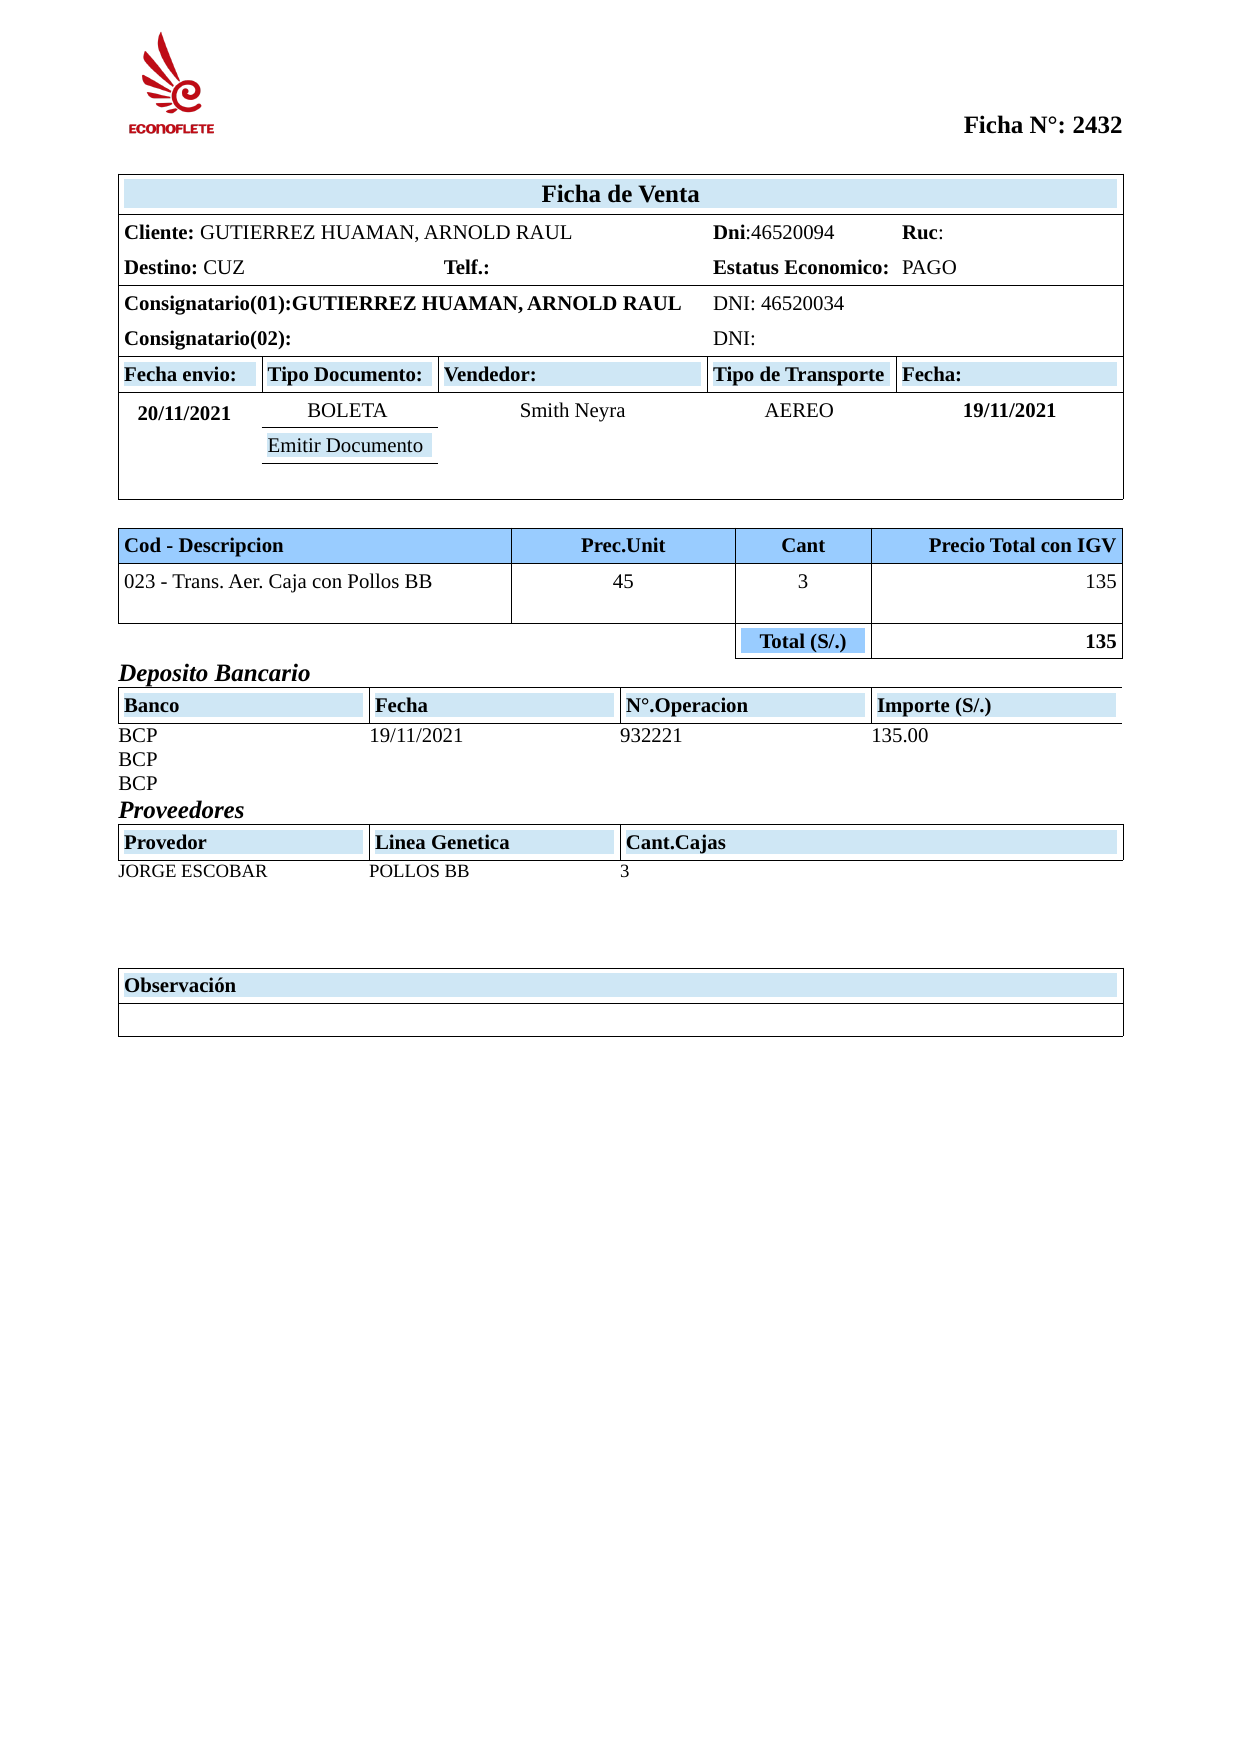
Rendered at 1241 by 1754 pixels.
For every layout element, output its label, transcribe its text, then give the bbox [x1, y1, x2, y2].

table_cell Total (S/.) [736, 624, 871, 658]
table_cell Telf.: [438, 249, 707, 285]
table_cell AEREO [707, 393, 896, 498]
table_cell PAGO [896, 249, 1123, 285]
table_cell [620, 747, 871, 771]
table_cell Emitir Documento [262, 428, 438, 463]
table_header Ficha de Venta [119, 175, 1123, 214]
table_header Importe (S/.) [872, 688, 1122, 723]
table_cell [262, 464, 438, 498]
table_cell [118, 946, 369, 967]
table_cell [871, 771, 1122, 795]
table_cell BCP [118, 747, 369, 771]
table_cell Tipo de Transporte [708, 357, 896, 392]
table_cell Ruc: [896, 215, 1123, 249]
table_cell 135 [872, 564, 1122, 623]
table_header Fecha [370, 688, 620, 723]
table_cell 3 [736, 564, 871, 623]
table_cell Cliente: GUTIERREZ HUAMAN, ARNOLD RAUL [119, 215, 707, 249]
table_header Precio Total con IGV [872, 529, 1122, 563]
table_cell Consignatario(02): [119, 321, 707, 356]
table_cell 45 [512, 564, 735, 623]
table_cell [369, 771, 620, 795]
table_cell JORGE ESCOBAR [118, 861, 369, 881]
table_cell Smith Neyra [438, 393, 707, 498]
table_cell [369, 924, 620, 946]
table_cell Tipo Documento: [263, 357, 438, 392]
table_cell Consignatario(01):GUTIERREZ HUAMAN, ARNOLD RAUL [119, 286, 707, 321]
table_cell [119, 1004, 1123, 1036]
table_cell 19/11/2021 [369, 724, 620, 747]
table_cell 932221 [620, 724, 871, 747]
table_header Observación [119, 969, 1123, 1003]
table_cell [369, 747, 620, 771]
table_cell 19/11/2021 [896, 393, 1123, 498]
table_cell BCP [118, 724, 369, 747]
table_cell Destino: CUZ [119, 249, 438, 285]
table_header Cant [736, 529, 871, 563]
table_cell 135.00 [871, 724, 1122, 747]
table_cell DNI: [707, 321, 1123, 356]
table_cell [369, 903, 620, 924]
table_cell Fecha envio: [119, 357, 262, 392]
table_cell [369, 881, 620, 903]
table_cell BCP [118, 771, 369, 795]
table_cell [620, 924, 1123, 946]
table_cell [118, 881, 369, 903]
table_cell Fecha: [897, 357, 1123, 392]
table_cell Vendedor: [439, 357, 707, 392]
table_cell Estatus Economico: [707, 249, 896, 285]
table_cell [118, 624, 511, 658]
table_header Banco [119, 688, 369, 723]
table_cell BOLETA [262, 393, 438, 427]
table_header N°.Operacion [621, 688, 871, 723]
text Deposito Bancario [118, 658, 1122, 687]
table_header Linea Genetica [370, 825, 620, 859]
table_cell 023 - Trans. Aer. Caja con Pollos BB [119, 564, 511, 623]
table_cell [620, 946, 1123, 967]
text Proveedores [118, 795, 1122, 824]
table_cell [620, 903, 1123, 924]
table_cell 3 [620, 861, 1123, 881]
table_cell 20/11/2021 [119, 393, 262, 498]
table_cell [511, 624, 735, 658]
table_cell [118, 924, 369, 946]
table_cell [620, 771, 871, 795]
table_cell Dni:46520094 [707, 215, 896, 249]
table_header Cod - Descripcion [119, 529, 511, 563]
table_cell [369, 946, 620, 967]
table_cell DNI: 46520034 [707, 286, 1123, 321]
table_cell [118, 903, 369, 924]
picture [118, 31, 225, 134]
table_cell POLLOS BB [369, 861, 620, 881]
table_header Prec.Unit [512, 529, 735, 563]
table_cell [620, 881, 1123, 903]
table_header Cant.Cajas [621, 825, 1123, 859]
table_header Provedor [119, 825, 369, 859]
table_cell 135 [872, 624, 1122, 658]
table_cell [871, 747, 1122, 771]
